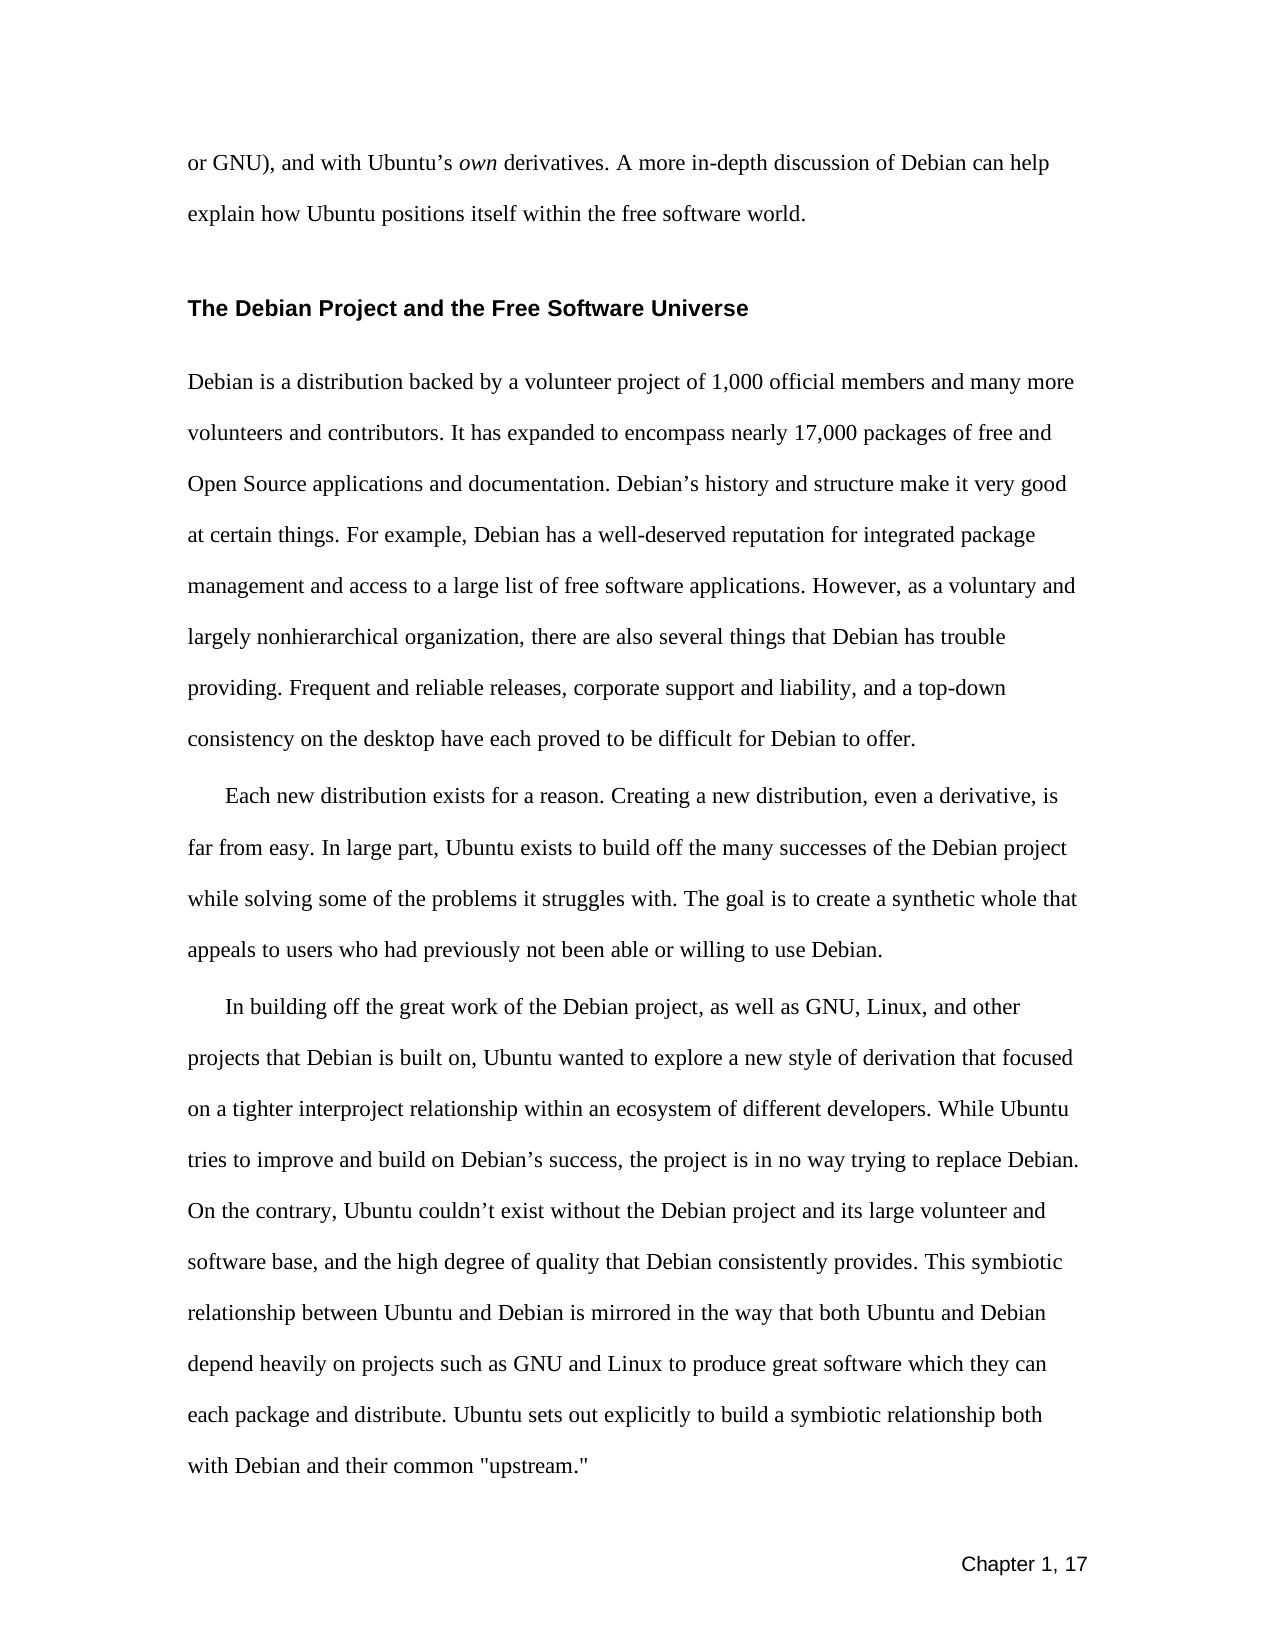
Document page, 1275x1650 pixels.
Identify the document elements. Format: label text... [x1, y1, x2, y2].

text Debian is a distribution backed by a volunteer project of 1,000 official members and many more volunteers and contributors. It has expanded to encompass nearly 17,000 packages of free and Open Source applications and documentation. Debian’s history and structure make it very good at certain things. For example, Debian has a well-deserved reputation for integrated package management and access to a large list of free software applications. However, as a voluntary and largely nonhierarchical organization, there are also several things that Debian has trouble providing. Frequent and reliable releases, corporate support and liability, and a top-down consistency on the desktop have each proved to be difficult for Debian to offer. [187, 369, 1087, 752]
text The Debian Project and the Free Software Universe [187, 296, 1087, 322]
text Each new distribution exists for a reason. Creating a new distribution, even a derivative, is far from easy. In large part, Ubuntu exists to build off the many successes of the Debian project while solving some of the problems it struggles with. The goal is to create a synthetic whole that appeals to users who had previously not been able or willing to use Debian. [187, 783, 1087, 962]
text In building off the great work of the Debian project, as well as GNU, Linux, and other projects that Debian is built on, Ubuntu wanted to explore a new style of derivation that focused on a tighter interproject relationship within an ecosystem of different developers. While Ubuntu tries to improve and build on Debian’s success, the project is in no way trying to replace Debian. On the contrary, Ubuntu couldn’t exist without the Debian project and its large volunteer and software base, and the high degree of quality that Debian consistently provides. This symbiotic relationship between Ubuntu and Debian is mirrored in the way that both Ubuntu and Debian depend heavily on projects such as GNU and Linux to produce great software which they can each package and distribute. Ubuntu sets out explicitly to build a symbiotic relationship both with Debian and their common "upstream." [187, 994, 1087, 1479]
text or GNU), and with Ubuntu’s own derivatives. A more in-depth discussion of Debian can help explain how Ubuntu positions itself within the free software world. [187, 150, 1087, 227]
